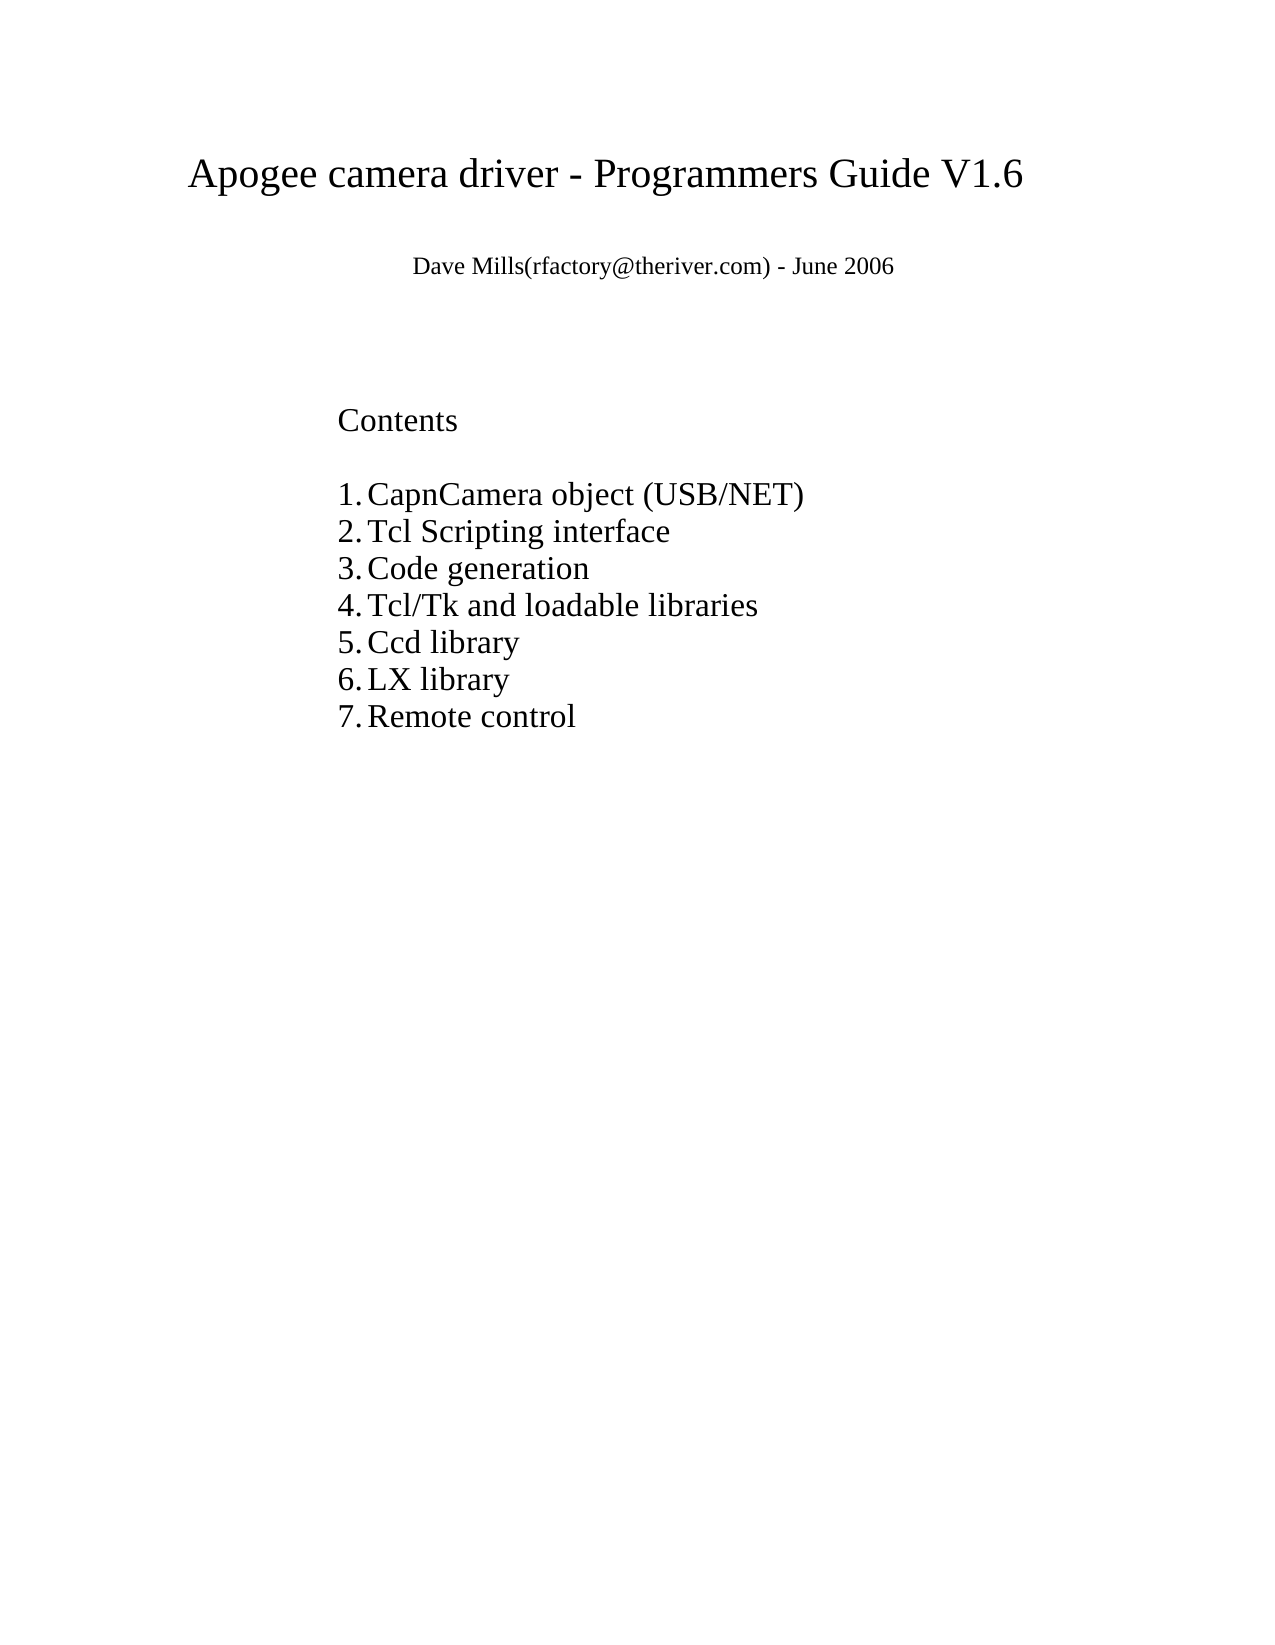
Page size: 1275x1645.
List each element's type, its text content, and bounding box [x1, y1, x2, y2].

list Code generation [308, 549, 1087, 586]
list LX library [308, 660, 1087, 697]
list Ccd library [308, 623, 1087, 660]
text Dave Mills(rfactory@theriver.com) - June 2006 [187, 252, 1087, 280]
text Apogee camera driver - Programmers Guide V1.6 [187, 150, 1087, 196]
list CapnCamera object (USB/NET) [308, 475, 1087, 512]
list Tcl Scripting interface [308, 512, 1087, 549]
text Contents [337, 401, 1087, 438]
list Tcl/Tk and loadable libraries [308, 586, 1087, 623]
list Remote control [308, 697, 1087, 734]
